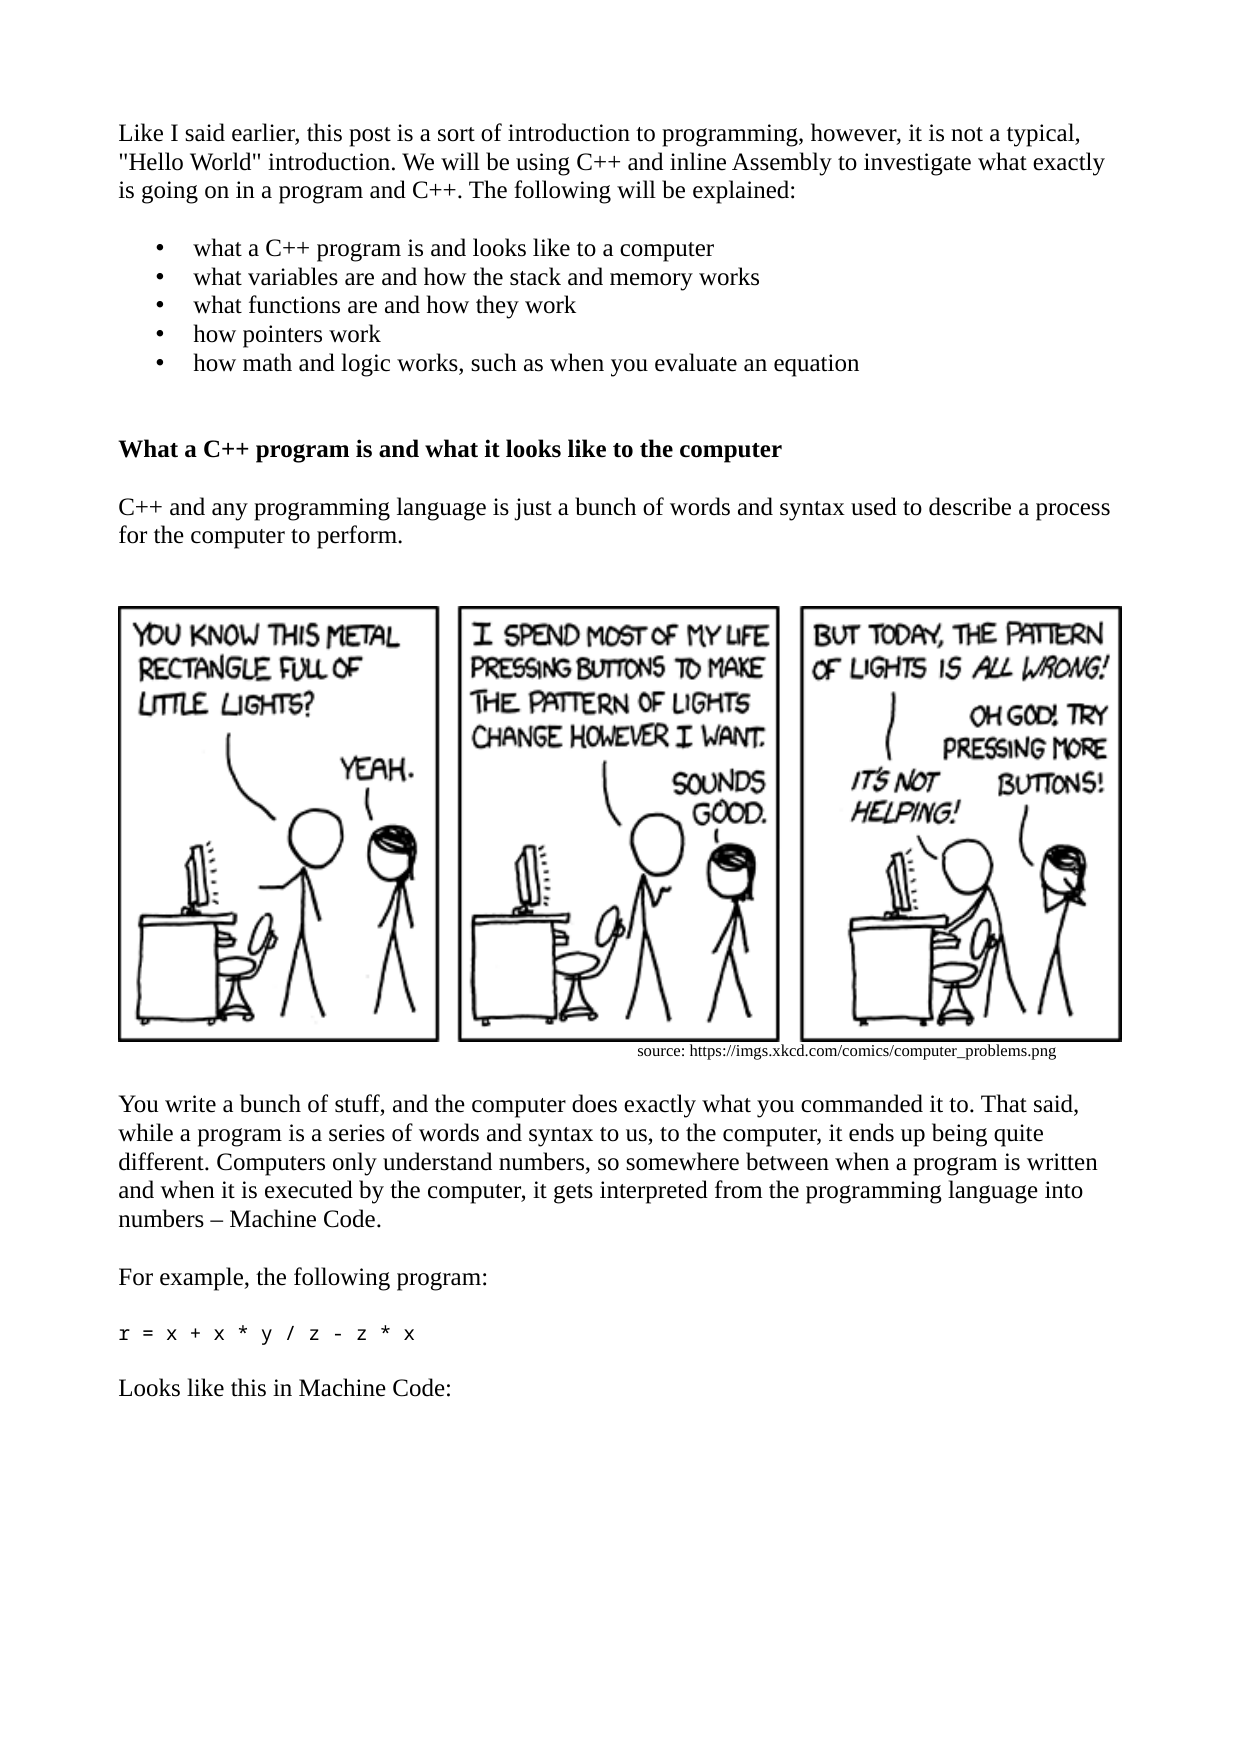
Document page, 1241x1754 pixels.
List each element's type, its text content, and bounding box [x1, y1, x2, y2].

picture [118, 606, 1122, 1042]
list what a C++ program is and looks like to a computer [156, 233, 1122, 262]
text r = x + x * y / z - z * x [118, 1319, 1122, 1346]
text You write a bunch of stuff, and the computer does exactly what you commanded it to. That said, while a program is a series of words and syntax to us, to the computer, it ends up being quite different. Computers only understand numbers, so somewhere between when a program is written and when it is executed by the computer, it gets interpreted from the programming language into numbers – Machine Code. [118, 1089, 1122, 1233]
text Looks like this in Machine Code: [118, 1373, 1122, 1402]
text What a C++ program is and what it looks like to the computer [118, 434, 1122, 463]
list how pointers work [156, 319, 1122, 348]
text source: https://imgs.xkcd.com/comics/computer_problems.png [118, 1042, 1122, 1060]
text Like I said earlier, this post is a sort of introduction to programming, however, it is not a typical, "Hello World" introduction. We will be using C++ and inline Assembly to investigate what exactly is going on in a program and C++. The following will be explained: [118, 118, 1122, 204]
list how math and logic works, such as when you evaluate an equation [156, 348, 1122, 377]
list what functions are and how they work [156, 291, 1122, 319]
list what variables are and how the stack and memory works [156, 262, 1122, 291]
text For example, the following program: [118, 1262, 1122, 1290]
text C++ and any programming language is just a bunch of words and syntax used to describe a process for the computer to perform. [118, 492, 1122, 549]
